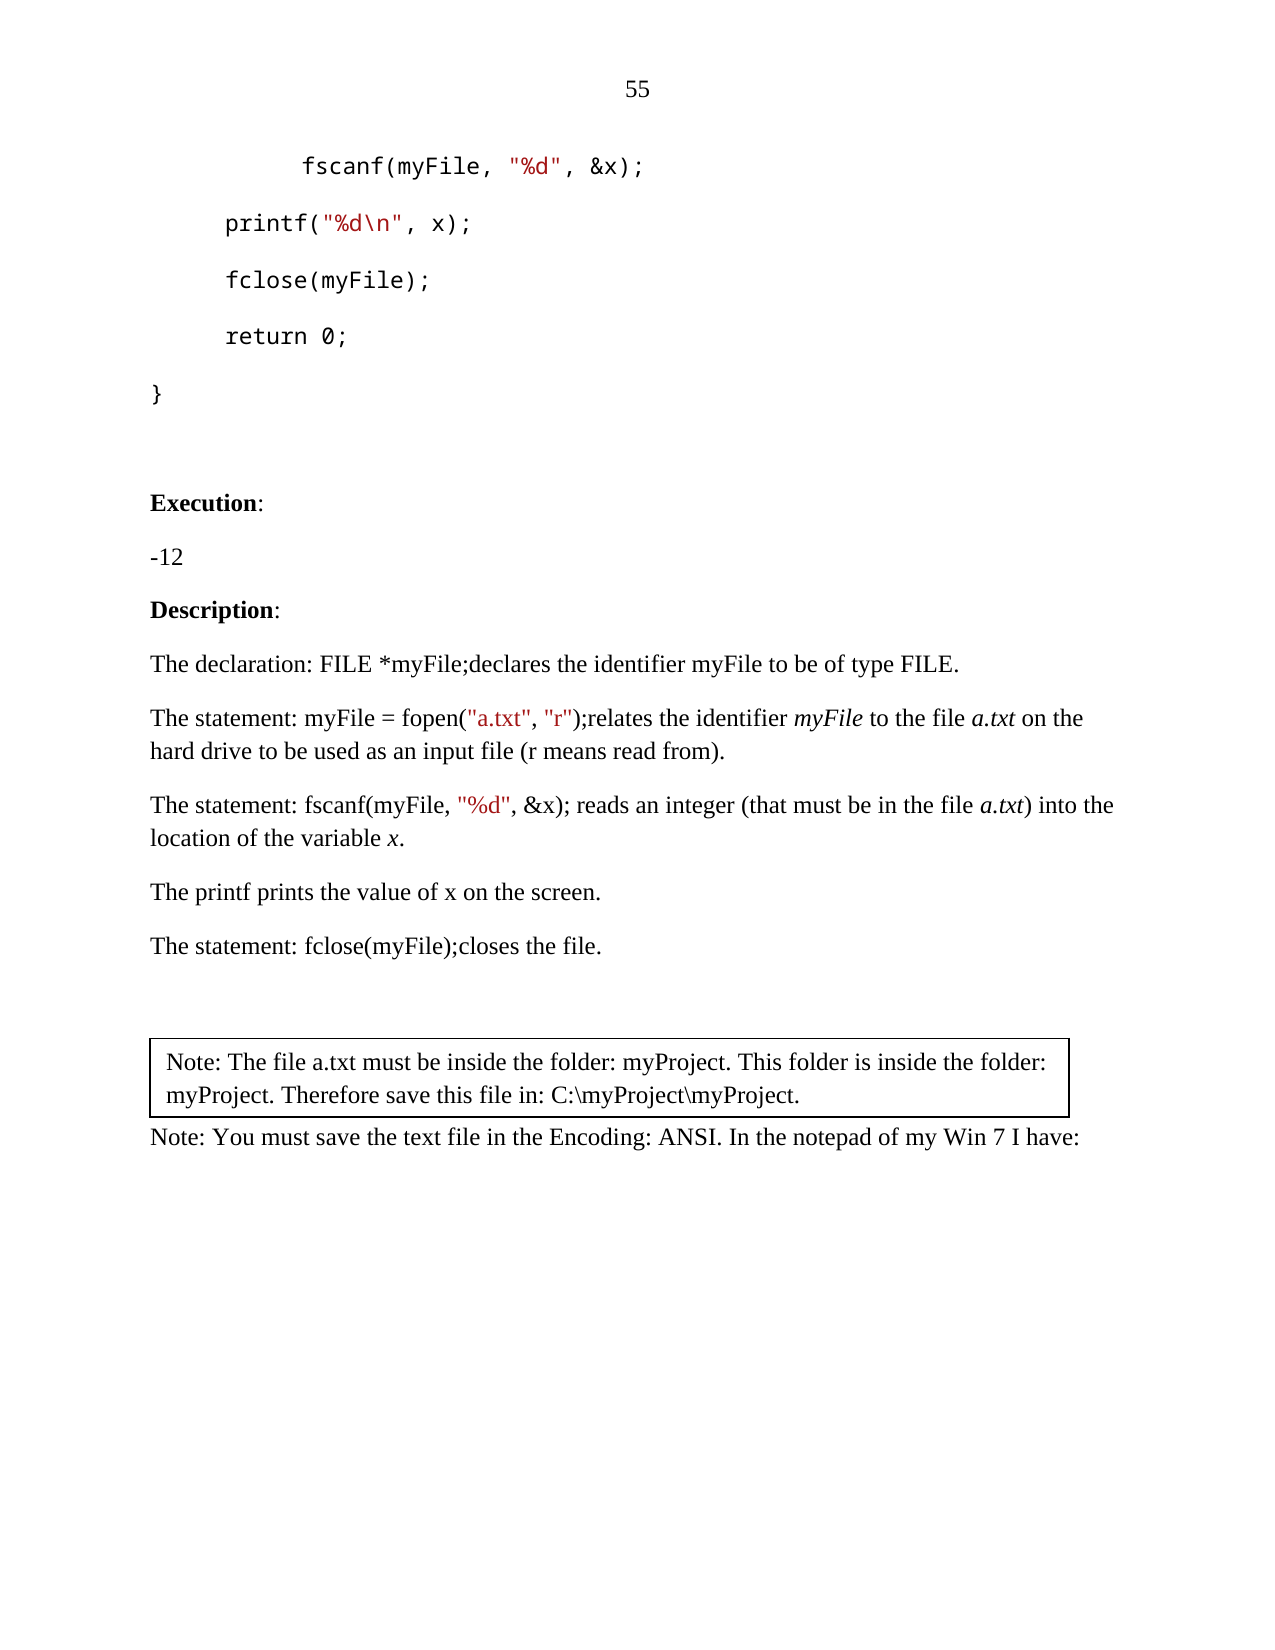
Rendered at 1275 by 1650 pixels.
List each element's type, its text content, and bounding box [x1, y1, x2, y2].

text printf("%d\n", x); [150, 207, 1125, 238]
text The printf prints the value of x on the screen. [150, 877, 1125, 906]
text } [150, 377, 1125, 408]
text The statement: fscanf(myFile, "%d", &x); reads an integer (that must be in the file a.txt) into the location of the variable x. [150, 790, 1125, 852]
text Description: [150, 595, 1125, 624]
text -12 [150, 542, 1125, 570]
text Note: The file a.txt must be inside the folder: myProject. This folder is inside the folder: myProject. Therefore save this file in: C:\myProject\myProject. [166, 1047, 1053, 1108]
text The statement: fclose(myFile);closes the file. [150, 931, 1125, 959]
text Execution: [150, 488, 1125, 516]
text Note: You must save the text file in the Encoding: ANSI. In the notepad of my Win 7 I have: [150, 1092, 1125, 1151]
text The declaration: FILE *myFile;declares the identifier myFile to be of type FILE. [150, 649, 1125, 678]
text fclose(myFile); [150, 263, 1125, 295]
text return 0; [150, 320, 1125, 352]
text fscanf(myFile, "%d", &x); [150, 150, 1125, 181]
text The statement: myFile = fopen("a.txt", "r");relates the identifier myFile to the file a.txt on the hard drive to be used as an input file (r means read from). [150, 703, 1125, 765]
